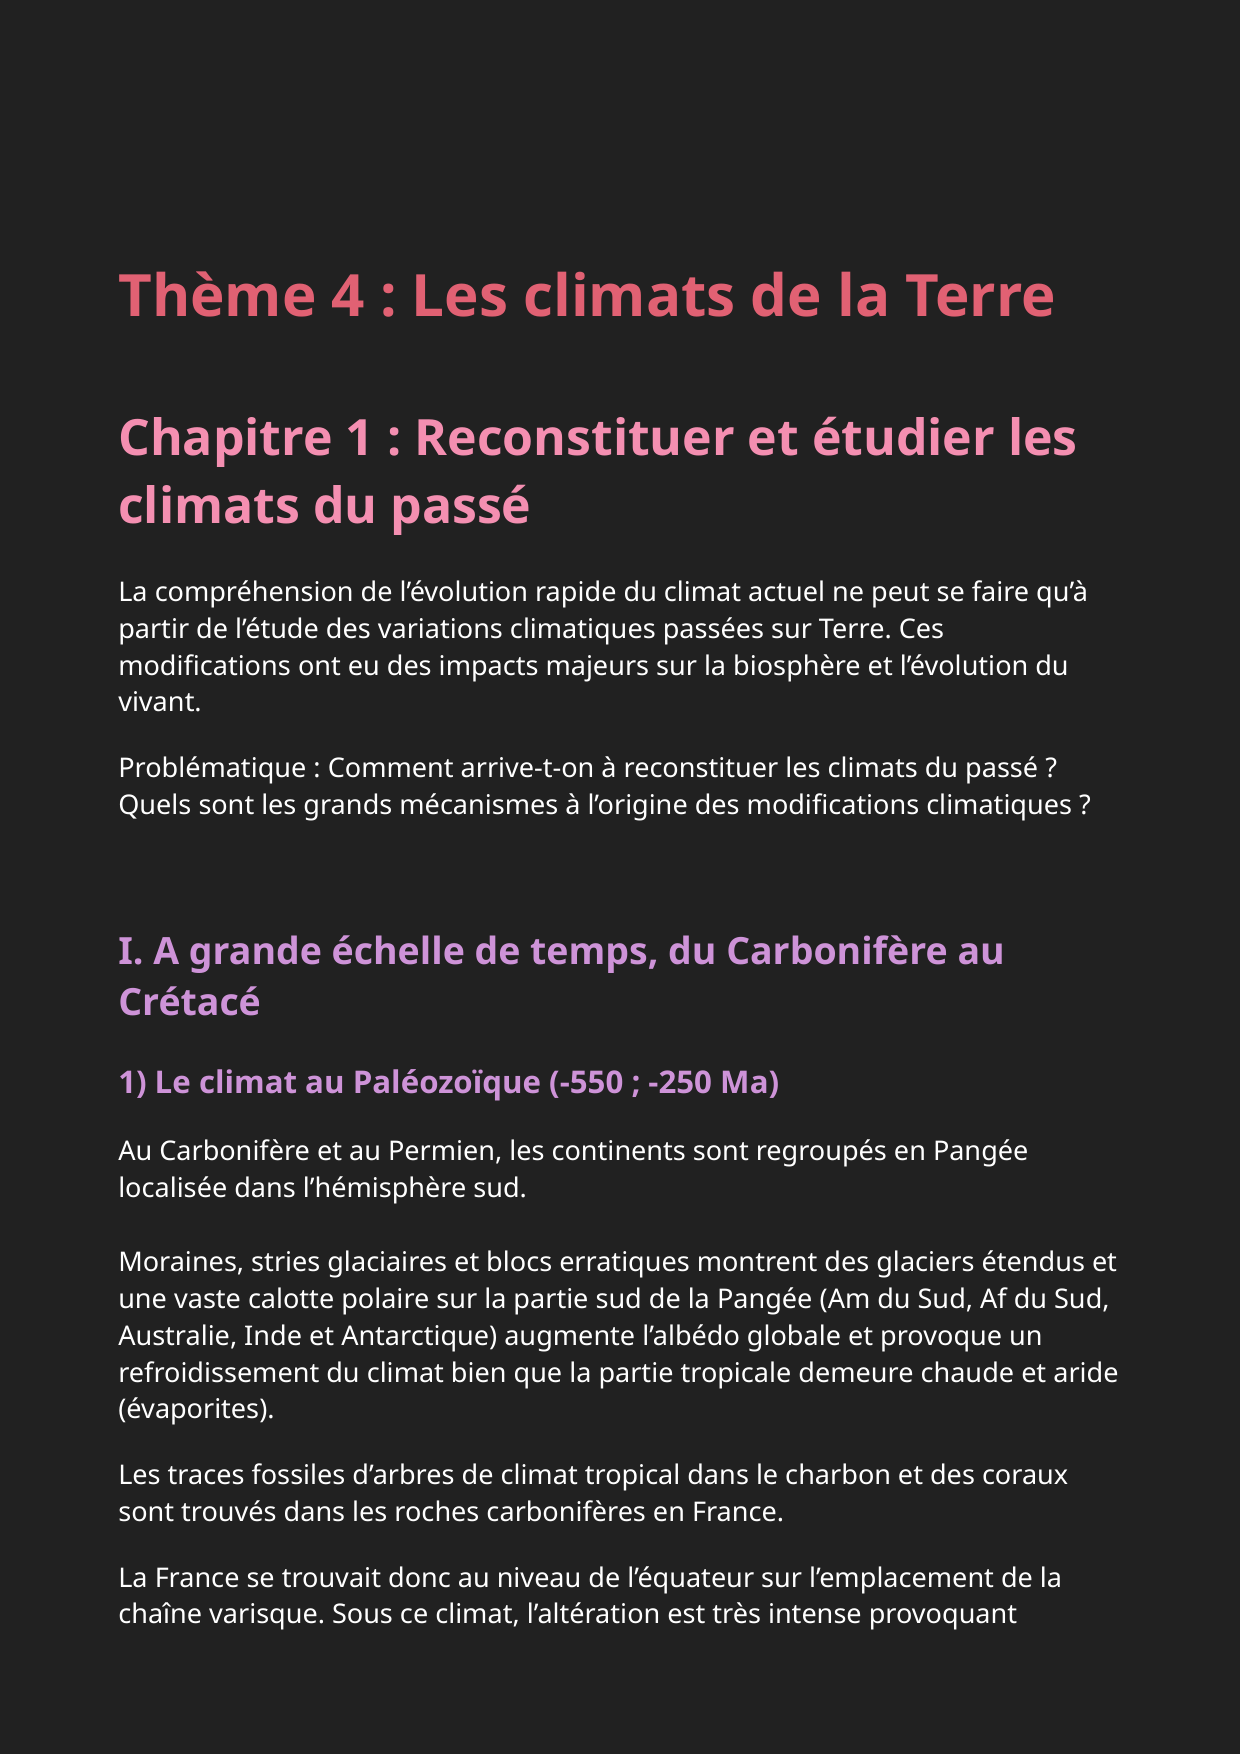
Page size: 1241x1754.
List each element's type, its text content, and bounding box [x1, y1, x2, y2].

text Chapitre 1 : Reconstituer et étudier les climats du passé [118, 402, 1122, 538]
text La France se trouvait donc au niveau de l’équateur sur l’emplacement de la chaîne varisque. Sous ce climat, l’altération est très intense provoquant [118, 1558, 1122, 1632]
text Au Carbonifère et au Permien, les continents sont regroupés en Pangée localisée dans l’hémisphère sud. [118, 1132, 1122, 1206]
text Moraines, stries glaciaires et blocs erratiques montrent des glaciers étendus et une vaste calotte polaire sur la partie sud de la Pangée (Am du Sud, Af du Sud, Australie, Inde et Antarctique) augmente l’albédo globale et provoque un refroidissement du climat bien que la partie tropicale demeure chaude et aride (évaporites). [118, 1242, 1122, 1427]
text La compréhension de l’évolution rapide du climat actuel ne peut se faire qu’à partir de l’étude des variations climatiques passées sur Terre. Ces modifications ont eu des impacts majeurs sur la biosphère et l’évolution du vivant. [118, 572, 1122, 720]
text Problématique : Comment arrive-t-on à reconstituer les climats du passé ? [118, 748, 1122, 785]
text Les traces fossiles d’arbres de climat tropical dans le charbon et des coraux sont trouvés dans les roches carbonifères en France. [118, 1456, 1122, 1529]
text Quels sont les grands mécanismes à l’origine des modifications climatiques ? [118, 785, 1122, 822]
text I. A grande échelle de temps, du Carbonifère au Crétacé [118, 924, 1122, 1026]
text Thème 4 : Les climats de la Terre [118, 254, 1122, 334]
text 1) Le climat au Paléozoïque (-550 ; -250 Ma) [118, 1061, 1122, 1103]
